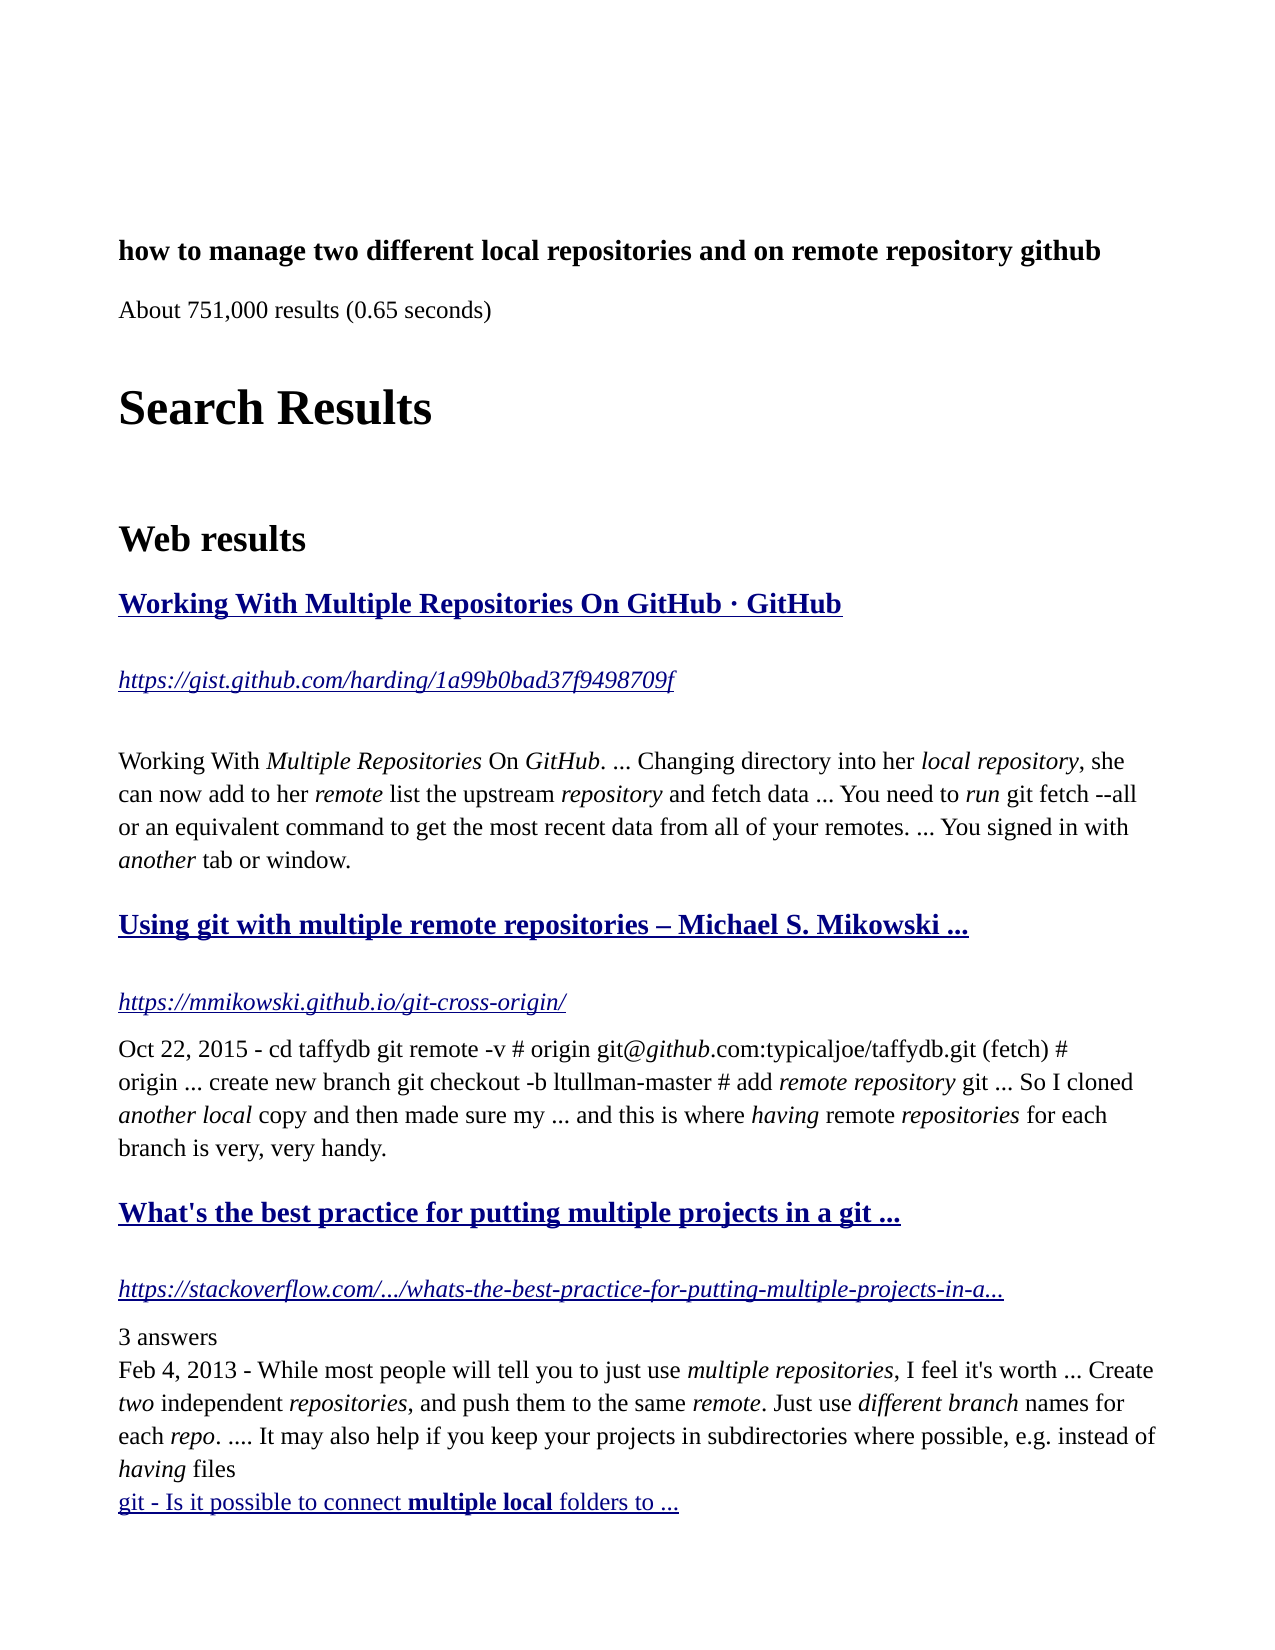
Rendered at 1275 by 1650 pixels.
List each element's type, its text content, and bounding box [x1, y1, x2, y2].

text Working With Multiple Repositories On GitHub. ... Changing directory into her local repository, she can now add to her remote list the upstream repository and fetch data ... You need to run git fetch --all or an equivalent command to get the most recent data from all of your remotes. ... You signed in with another tab or window. [118, 746, 1157, 874]
text how to manage two different local repositories and on remote repository github [118, 233, 1157, 267]
text Oct 22, 2015 - cd taffydb git remote -v # origin git@github.com:typicaljoe/taffydb.git (fetch) # origin ... create new branch git checkout -b ltullman-master # add remote repository git ... So I cloned another local copy and then made sure my ... and this is where having remote repositories for each branch is very, very handy. [118, 1034, 1157, 1162]
subtitle Using git with multiple remote repositories – Michael S. Mikowski ... [118, 907, 1157, 941]
subtitle What's the best practice for putting multiple projects in a git ... [118, 1195, 1157, 1229]
text https://stackoverflow.com/.../whats-the-best-practice-for-putting-multiple-projects-in-a... [118, 1274, 1157, 1303]
text Feb 4, 2013 - While most people will tell you to just use multiple repositories, I feel it's worth ... Create two independent repositories, and push them to the same remote. Just use different branch names for each repo. .... It may also help if you keep your projects in subdirectories where possible, e.g. instead of having files [118, 1355, 1157, 1483]
text https://mmikowski.github.io/git-cross-origin/ [118, 987, 1157, 1015]
text About 751,000 results (0.65 seconds) [118, 295, 1157, 324]
subtitle Web results [118, 516, 1157, 559]
text https://gist.github.com/harding/1a99b0bad37f9498709f [118, 666, 1157, 694]
text git - Is it possible to connect multiple local folders to ... [118, 1487, 1157, 1516]
text 3 answers [118, 1322, 1157, 1351]
subtitle Working With Multiple Repositories On GitHub · GitHub [118, 587, 1157, 620]
subtitle Search Results [118, 378, 1157, 435]
